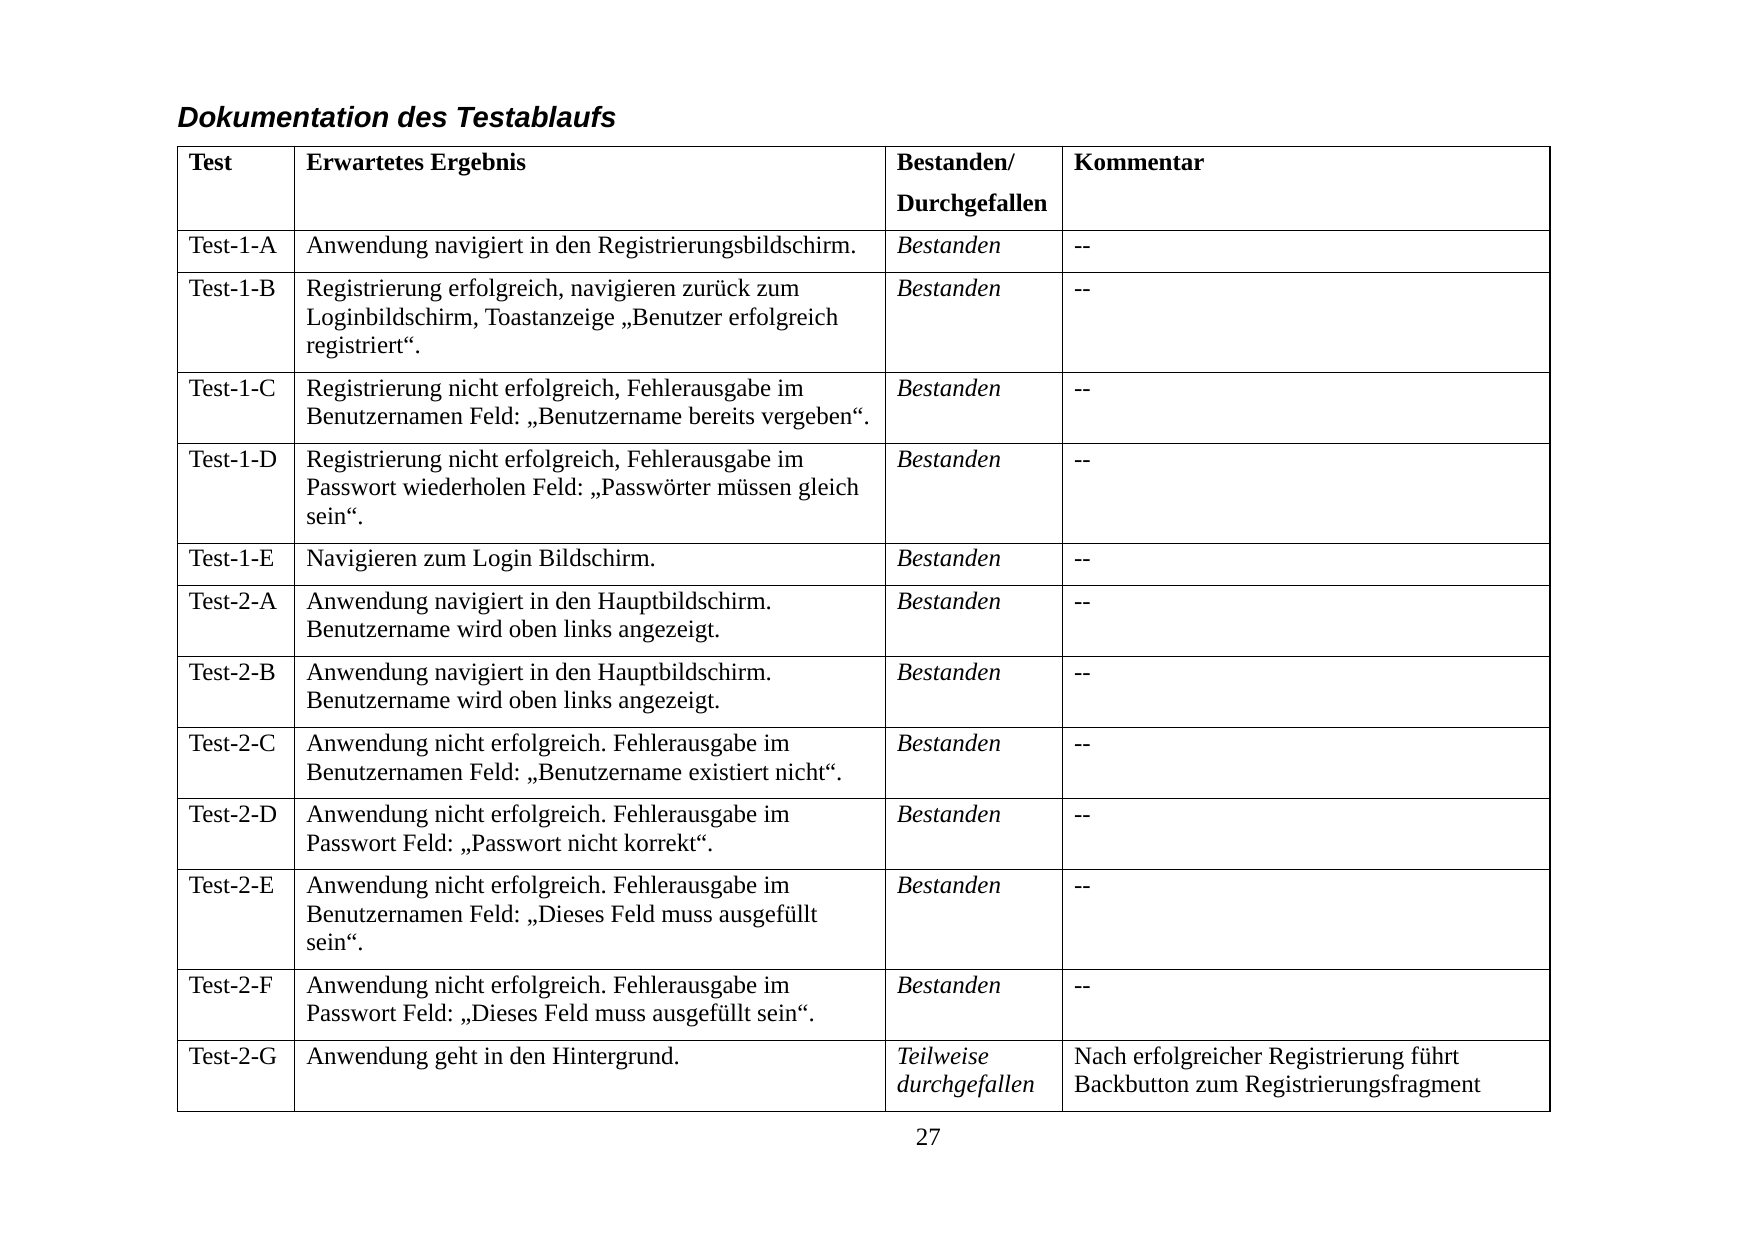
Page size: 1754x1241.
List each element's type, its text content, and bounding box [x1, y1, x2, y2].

table_cell -- [1063, 870, 1549, 969]
subtitle Dokumentation des Testablaufs [177, 100, 1679, 133]
table_cell Bestanden [886, 444, 1062, 542]
table_cell Anwendung navigiert in den Registrierungsbildschirm. [295, 231, 885, 272]
table_cell -- [1063, 273, 1549, 372]
table_cell Bestanden [886, 373, 1062, 443]
table_cell Registrierung erfolgreich, navigieren zurück zum Loginbildschirm, Toastanzeige „Benutzer erfolgreich registriert“. [295, 273, 885, 372]
table_cell -- [1063, 799, 1549, 869]
table_cell Anwendung navigiert in den Hauptbildschirm. Benutzername wird oben links angezeigt. [295, 657, 885, 727]
table_cell Test-2-D [178, 799, 294, 869]
table_cell Anwendung nicht erfolgreich. Fehlerausgabe im Benutzernamen Feld: „Benutzername existiert nicht“. [295, 728, 885, 798]
table_cell -- [1063, 728, 1549, 798]
table_cell Test-1-A [178, 231, 294, 272]
table_header Kommentar [1063, 147, 1549, 229]
table_cell Test-2-B [178, 657, 294, 727]
table_cell Test-1-D [178, 444, 294, 542]
table_cell -- [1063, 373, 1549, 443]
table_cell Registrierung nicht erfolgreich, Fehlerausgabe im Benutzernamen Feld: „Benutzername bereits vergeben“. [295, 373, 885, 443]
table_header Bestanden/ Durchgefallen [886, 147, 1062, 229]
table_header Test [178, 147, 294, 229]
table_cell Test-2-G [178, 1041, 294, 1111]
table_cell Test-1-B [178, 273, 294, 372]
table_cell -- [1063, 657, 1549, 727]
table_cell -- [1063, 544, 1549, 585]
table_cell Anwendung nicht erfolgreich. Fehlerausgabe im Passwort Feld: „Dieses Feld muss ausgefüllt sein“. [295, 970, 885, 1040]
table_cell Test-2-C [178, 728, 294, 798]
table_cell Anwendung nicht erfolgreich. Fehlerausgabe im Passwort Feld: „Passwort nicht korrekt“. [295, 799, 885, 869]
table_cell Navigieren zum Login Bildschirm. [295, 544, 885, 585]
table_cell Bestanden [886, 586, 1062, 656]
table_cell Anwendung geht in den Hintergrund. [295, 1041, 885, 1111]
table_cell Bestanden [886, 970, 1062, 1040]
table_cell -- [1063, 586, 1549, 656]
table_cell -- [1063, 444, 1549, 542]
table_cell Bestanden [886, 273, 1062, 372]
table_cell Bestanden [886, 544, 1062, 585]
table_cell Anwendung nicht erfolgreich. Fehlerausgabe im Benutzernamen Feld: „Dieses Feld muss ausgefüllt sein“. [295, 870, 885, 969]
table_cell Test-1-E [178, 544, 294, 585]
table_cell Bestanden [886, 799, 1062, 869]
table_cell Bestanden [886, 657, 1062, 727]
table_cell Test-2-E [178, 870, 294, 969]
table_cell Registrierung nicht erfolgreich, Fehlerausgabe im Passwort wiederholen Feld: „Passwörter müssen gleich sein“. [295, 444, 885, 542]
table_cell Test-1-C [178, 373, 294, 443]
table_cell Bestanden [886, 231, 1062, 272]
table_cell -- [1063, 970, 1549, 1040]
table_cell Test-2-F [178, 970, 294, 1040]
table_header Erwartetes Ergebnis [295, 147, 885, 229]
table_cell Teilweise durchgefallen [886, 1041, 1062, 1111]
table_cell Bestanden [886, 870, 1062, 969]
table_cell Bestanden [886, 728, 1062, 798]
table_cell Nach erfolgreicher Registrierung führt Backbutton zum Registrierungsfragment [1063, 1041, 1549, 1111]
table_cell Anwendung navigiert in den Hauptbildschirm. Benutzername wird oben links angezeigt. [295, 586, 885, 656]
table_cell -- [1063, 231, 1549, 272]
table_cell Test-2-A [178, 586, 294, 656]
